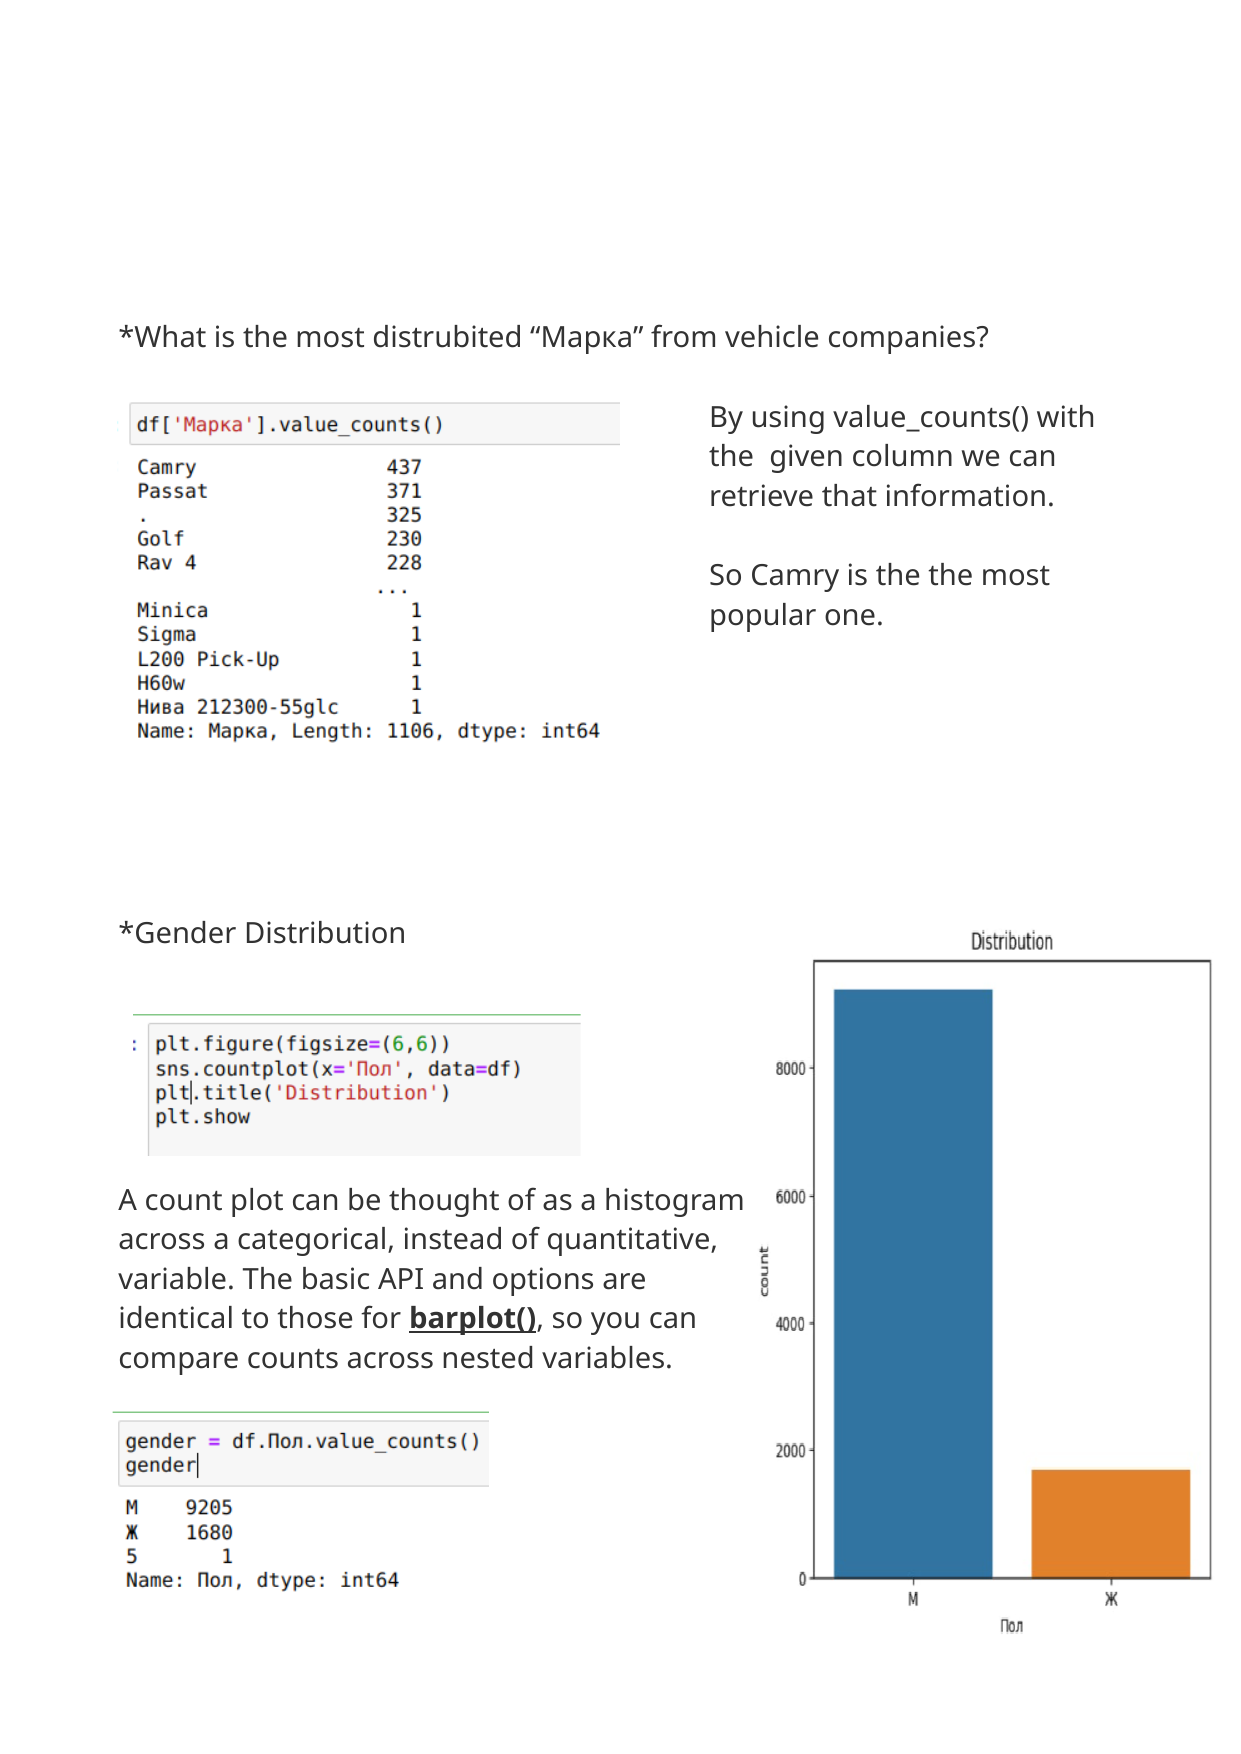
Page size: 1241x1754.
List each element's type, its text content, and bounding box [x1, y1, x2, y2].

text A count plot can be thought of as a histogram across a categorical, instead of quantitative, variable. The basic API and options are identical to those for barplot(), so you can compare counts across nested variables. [118, 1179, 752, 1377]
text By using value_counts() with the given column we can retrieve that information. [620, 396, 1122, 515]
text So Camry is the the most popular one. [620, 555, 1122, 634]
text *What is the most distrubited “Марка” from vehicle companies? [118, 317, 1122, 356]
text *Gender Distribution [118, 912, 1122, 952]
